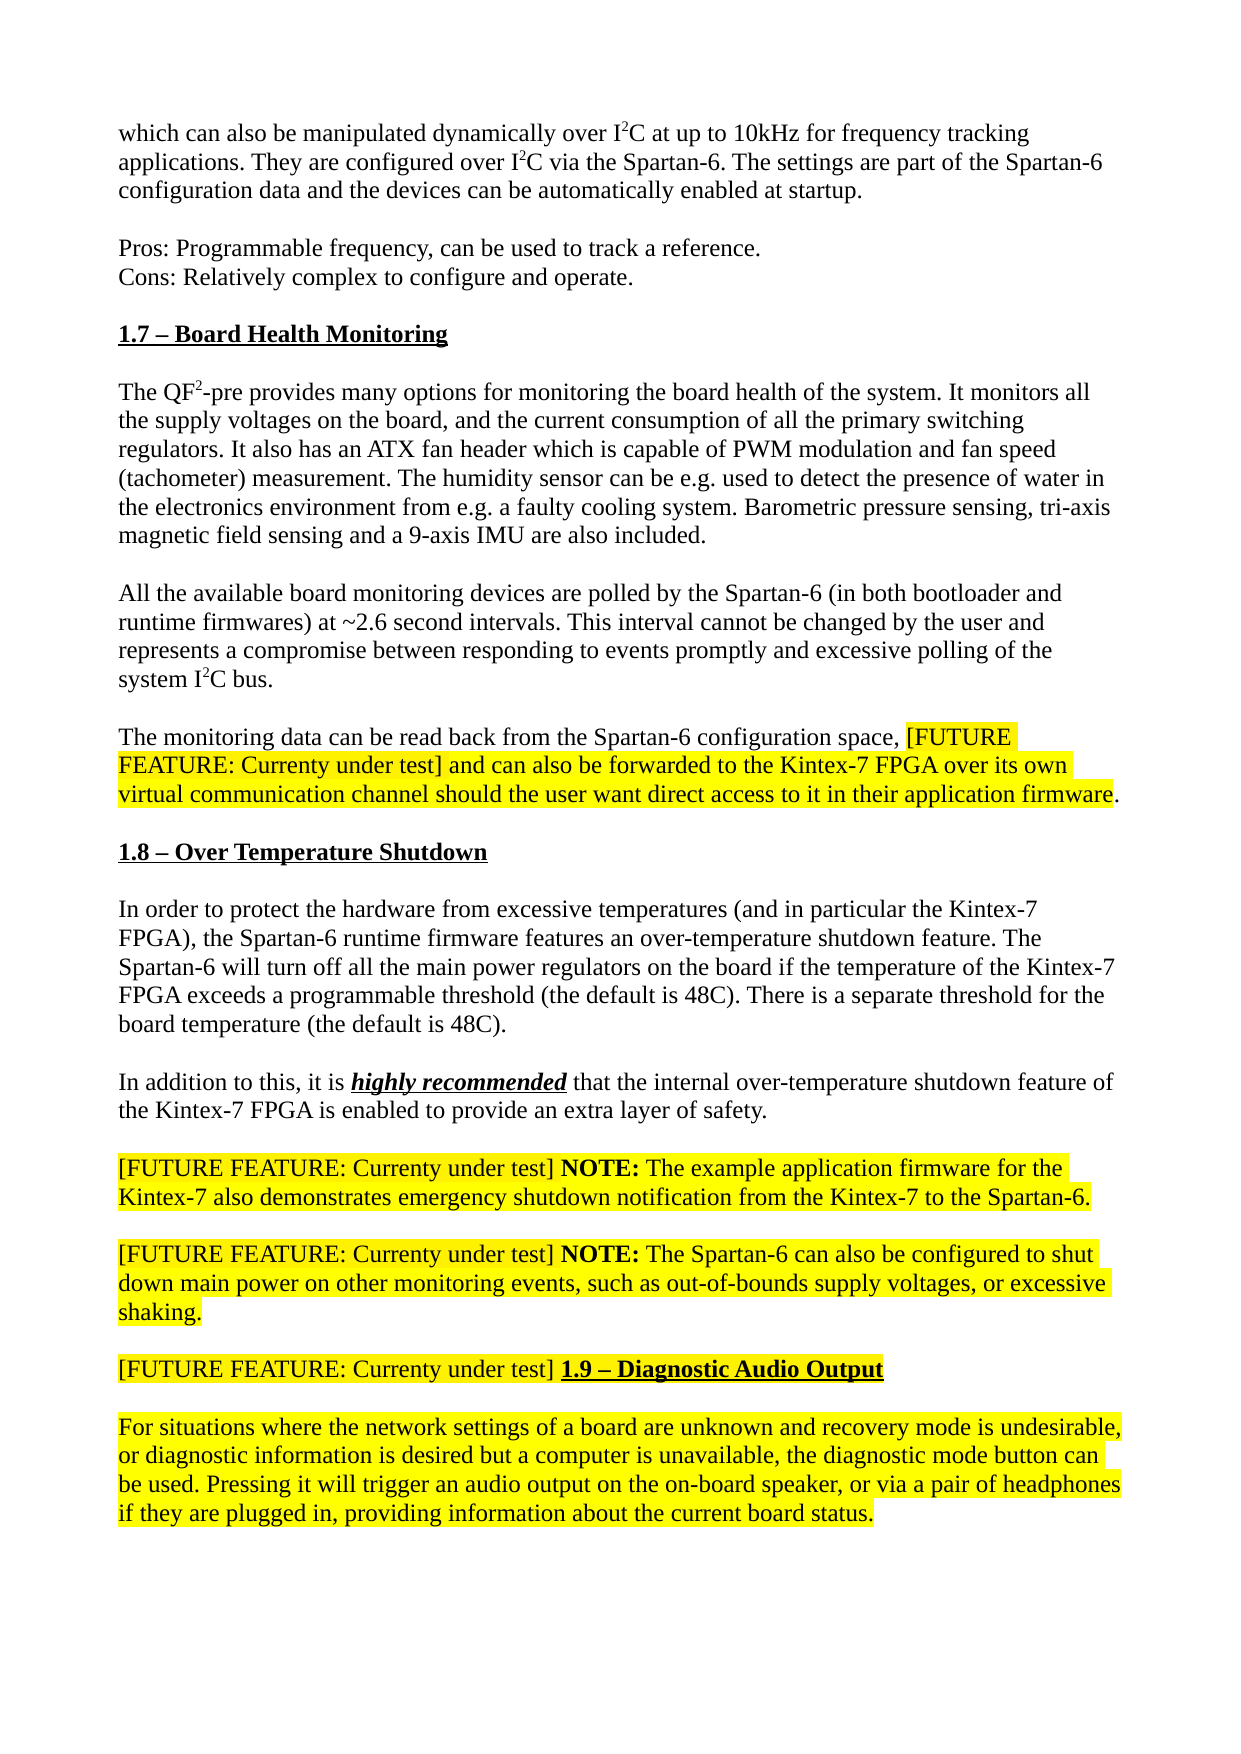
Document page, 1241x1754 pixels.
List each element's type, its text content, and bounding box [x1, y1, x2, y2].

text In order to protect the hardware from excessive temperatures (and in particular the Kintex-7 FPGA), the Spartan-6 runtime firmware features an over-temperature shutdown feature. The Spartan-6 will turn off all the main power regulators on the board if the temperature of the Kintex-7 FPGA exceeds a programmable threshold (the default is 48C). There is a separate threshold for the board temperature (the default is 48C). [118, 894, 1122, 1038]
text 1.7 – Board Health Monitoring [118, 319, 1122, 348]
text [FUTURE FEATURE: Currenty under test] 1.9 – Diagnostic Audio Output [118, 1354, 1122, 1383]
text [FUTURE FEATURE: Currenty under test] NOTE: The Spartan-6 can also be configured to shut down main power on other monitoring events, such as out-of-bounds supply voltages, or excessive shaking. [118, 1239, 1122, 1326]
text The monitoring data can be read back from the Spartan-6 configuration space, [FUTURE FEATURE: Currenty under test] and can also be forwarded to the Kintex-7 FPGA over its own virtual communication channel should the user want direct access to it in their application firmware. [118, 722, 1122, 808]
text which can also be manipulated dynamically over I2C at up to 10kHz for frequency tracking applications. They are configured over I2C via the Spartan-6. The settings are part of the Spartan-6 configuration data and the devices can be automatically enabled at startup. [118, 118, 1122, 204]
text In addition to this, it is highly recommended that the internal over-temperature shutdown feature of the Kintex-7 FPGA is enabled to provide an extra layer of safety. [118, 1067, 1122, 1124]
text The QF2-pre provides many options for monitoring the board health of the system. It monitors all the supply voltages on the board, and the current consumption of all the primary switching regulators. It also has an ATX fan header which is capable of PWM modulation and fan speed (tachometer) measurement. The humidity sensor can be e.g. used to detect the presence of water in the electronics environment from e.g. a faulty cooling system. Barometric pressure sensing, tri-axis magnetic field sensing and a 9-axis IMU are also included. [118, 377, 1122, 549]
text Pros: Programmable frequency, can be used to track a reference. [118, 233, 1122, 262]
text [FUTURE FEATURE: Currenty under test] NOTE: The example application firmware for the Kintex-7 also demonstrates emergency shutdown notification from the Kintex-7 to the Spartan-6. [118, 1153, 1122, 1211]
text For situations where the network settings of a board are unknown and recovery mode is undesirable, or diagnostic information is desired but a computer is unavailable, the diagnostic mode button can be used. Pressing it will trigger an audio output on the on-board speaker, or via a pair of headphones if they are plugged in, providing information about the current board status. [118, 1412, 1122, 1527]
text Cons: Relatively complex to configure and operate. [118, 262, 1122, 291]
text 1.8 – Over Temperature Shutdown [118, 837, 1122, 866]
text All the available board monitoring devices are polled by the Spartan-6 (in both bootloader and runtime firmwares) at ~2.6 second intervals. This interval cannot be changed by the user and represents a compromise between responding to events promptly and excessive polling of the system I2C bus. [118, 578, 1122, 693]
